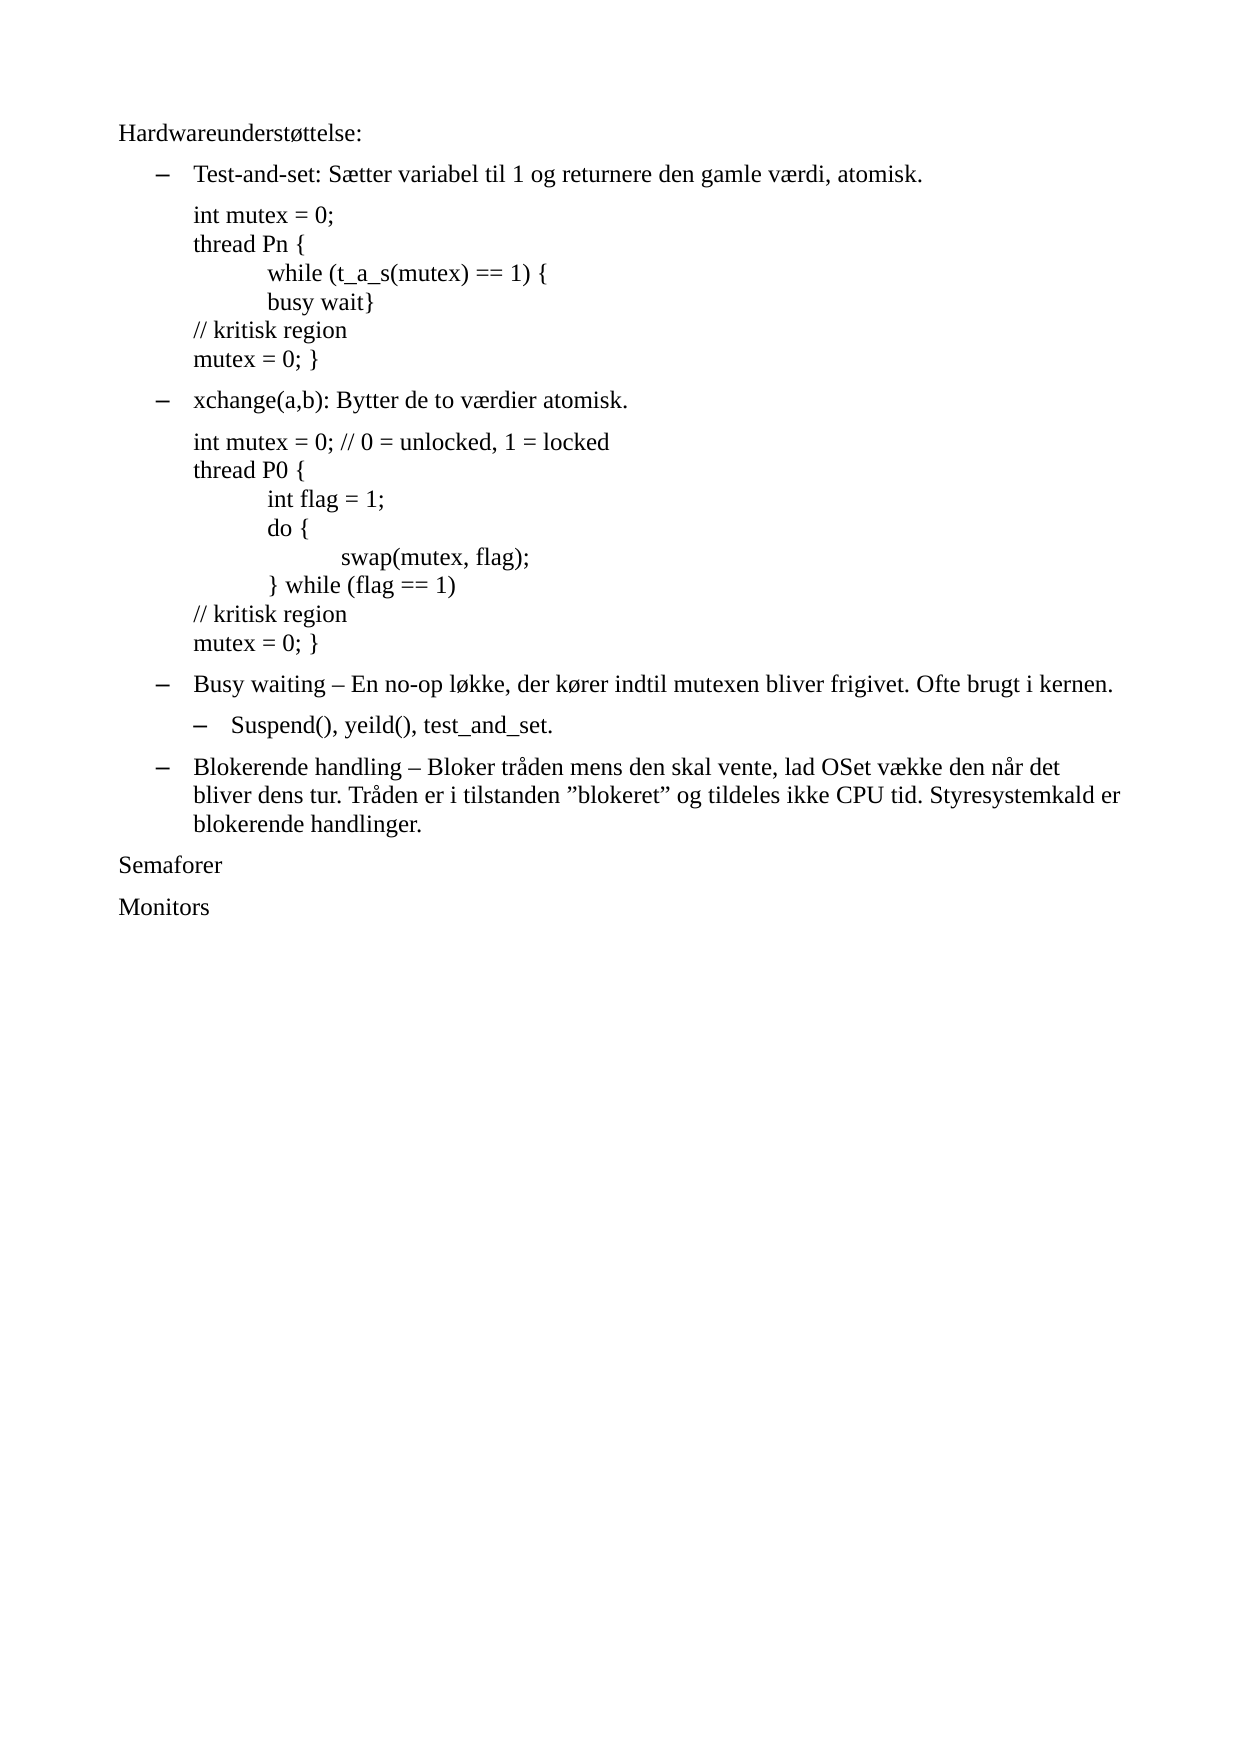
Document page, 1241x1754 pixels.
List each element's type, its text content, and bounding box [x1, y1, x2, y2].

list Test-and-set: Sætter variabel til 1 og returnere den gamle værdi, atomisk. [156, 159, 1122, 188]
list int mutex = 0; // 0 = unlocked, 1 = locked thread P0 { int flag = 1; do { swap(mutex, flag); } while (flag == 1) // kritisk region mutex = 0; } [156, 427, 1122, 657]
text Hardwareunderstøttelse: [118, 118, 1122, 147]
text Semaforer [118, 851, 1122, 879]
list Suspend(), yeild(), test_and_set. [193, 711, 1122, 739]
list int mutex = 0; thread Pn { while (t_a_s(mutex) == 1) { busy wait} // kritisk region mutex = 0; } [156, 201, 1122, 373]
text Monitors [118, 892, 1122, 921]
list Blokerende handling – Bloker tråden mens den skal vente, lad OSet vække den når det bliver dens tur. Tråden er i tilstanden ”blokeret” og tildeles ikke CPU tid. Styresystemkald er blokerende handlinger. [156, 752, 1122, 838]
list xchange(a,b): Bytter de to værdier atomisk. [156, 386, 1122, 414]
list Busy waiting – En no-op løkke, der kører indtil mutexen bliver frigivet. Ofte brugt i kernen. [156, 669, 1122, 698]
